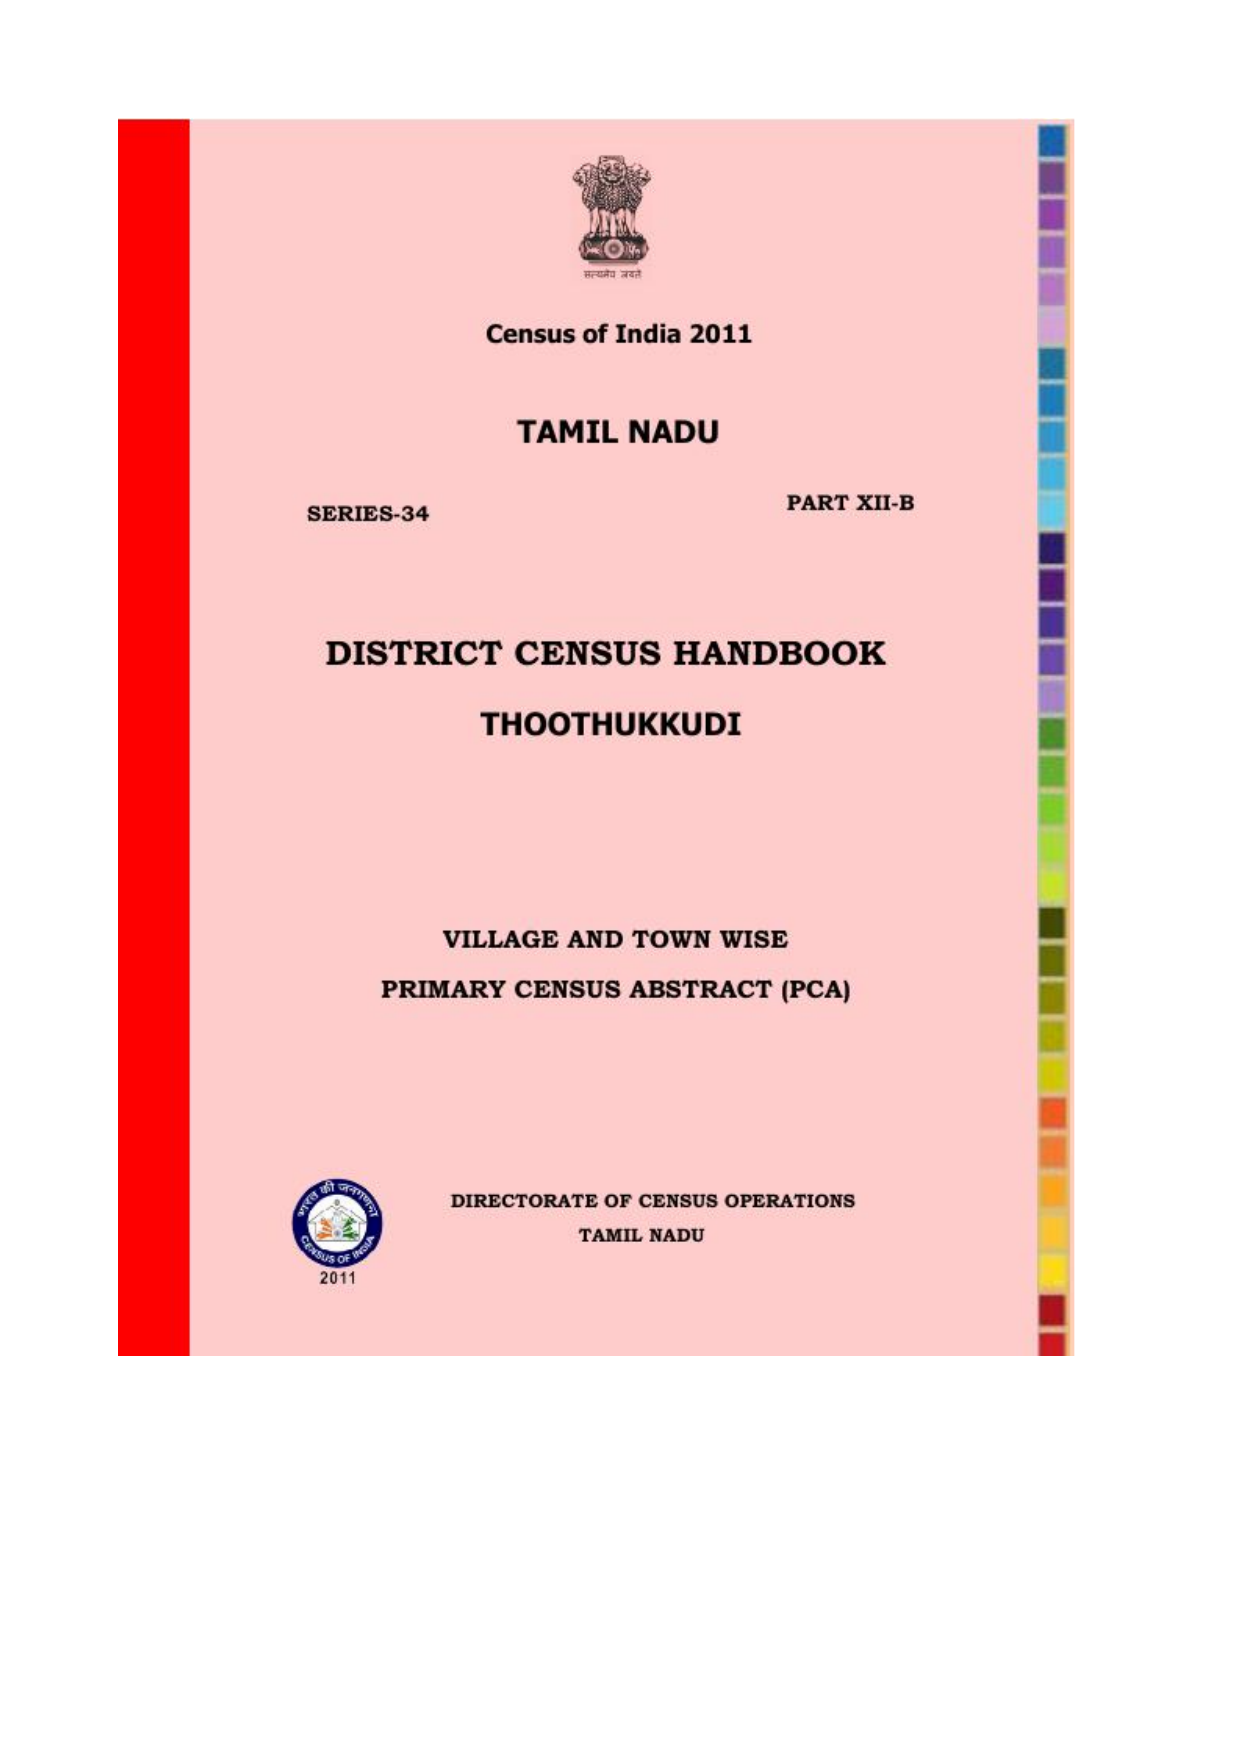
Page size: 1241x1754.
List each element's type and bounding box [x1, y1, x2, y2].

picture [118, 118, 1075, 1356]
